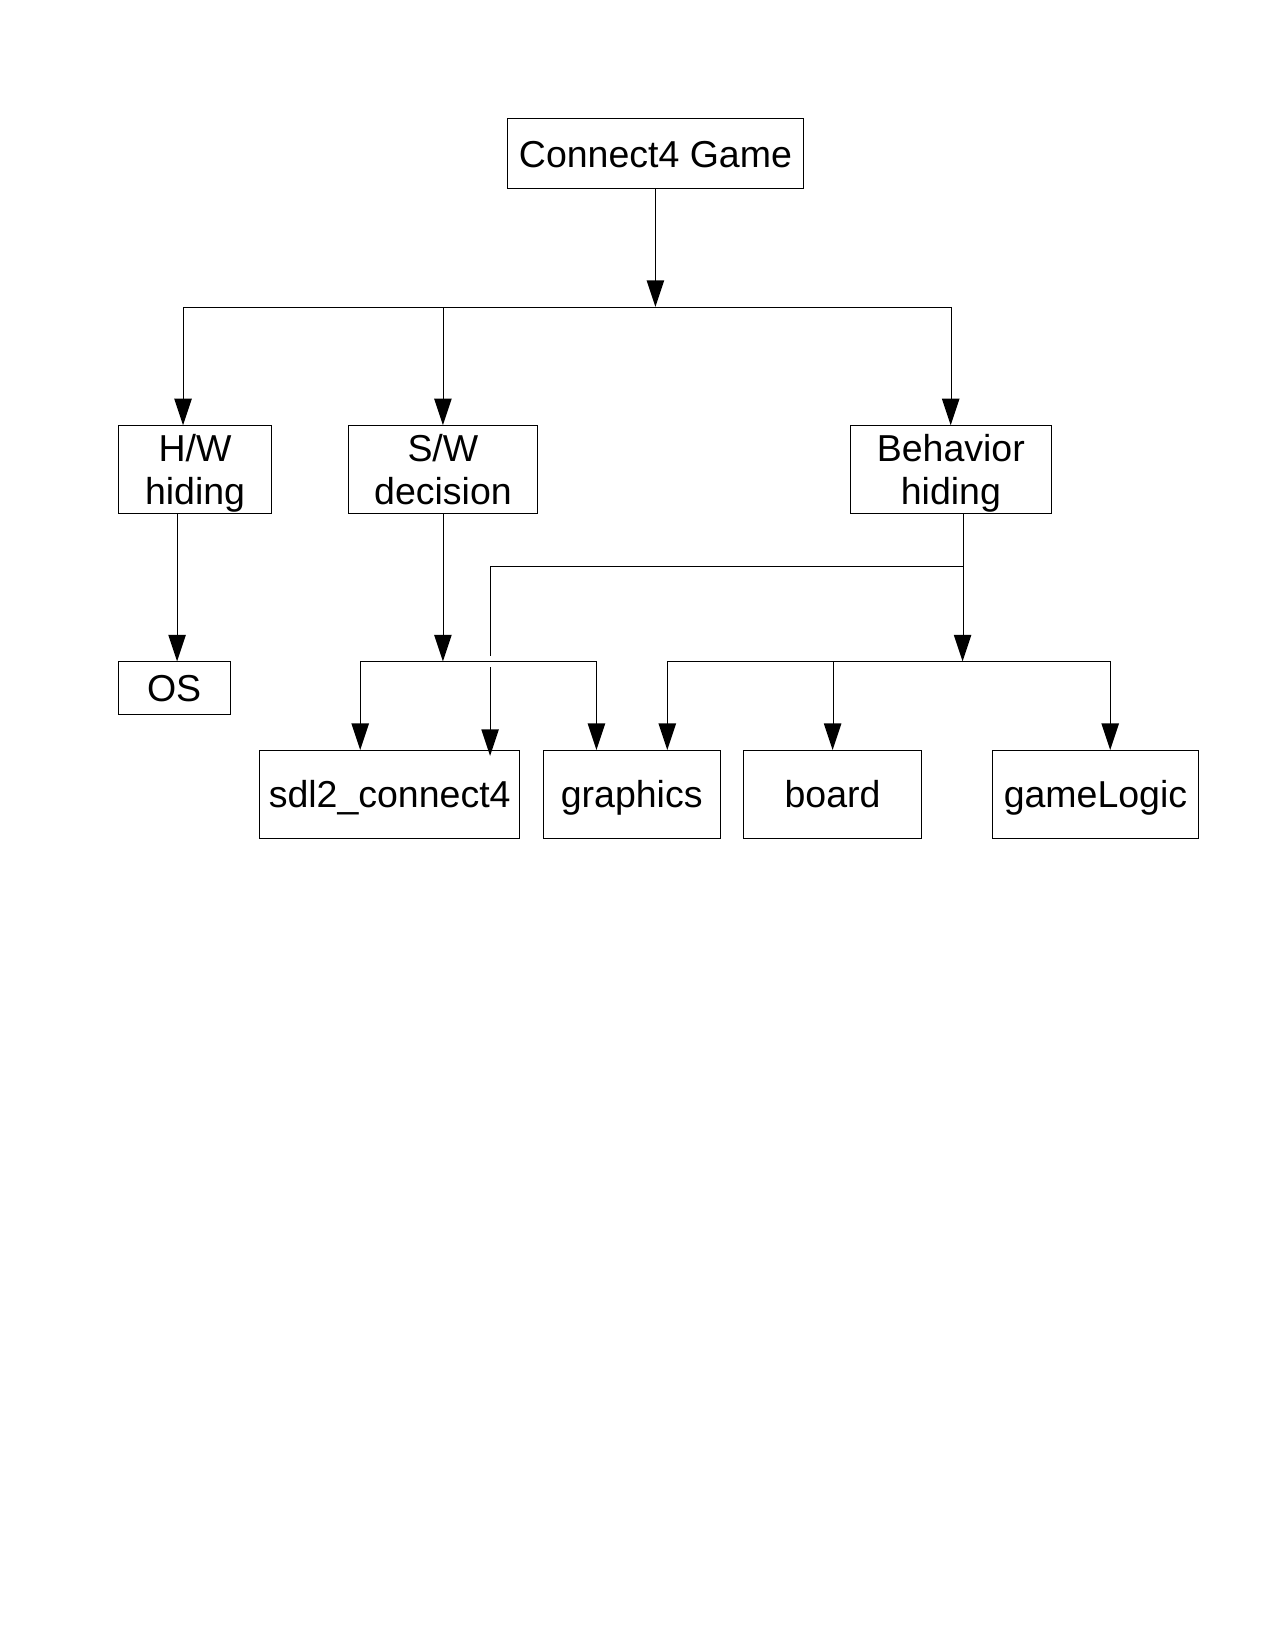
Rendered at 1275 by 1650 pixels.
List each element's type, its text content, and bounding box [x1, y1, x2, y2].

text The board and gameLogic modules handle the rest of the application's behaviour. In particular, the gameLogic module handles the application's logic including token processing and determining the game status. Similarly, the board module is a data abstraction for the board and the set of operations for interacting with it. The conceptual and concrete modules that comprise the application are summarized in the following diagram. Additional details can also be found in the design documents. [118, 308, 443, 839]
text The board and gameLogic modules handle the rest of the application's behaviour. In particular, the gameLogic module handles the application's logic including token processing and determining the game status. Similarly, the board module is a data abstraction for the board and the set of operations for interacting with it. The conceptual and concrete modules that comprise the application are summarized in the following diagram. Additional details can also be found in the design documents. [833, 662, 1110, 839]
text The board and gameLogic modules handle the rest of the application's behaviour. In particular, the gameLogic module handles the application's logic including token processing and determining the game status. Similarly, the board module is a data abstraction for the board and the set of operations for interacting with it. The conceptual and concrete modules that comprise the application are summarized in the following diagram. Additional details can also be found in the design documents. [668, 662, 833, 839]
text The board and gameLogic modules handle the rest of the application's behaviour. In particular, the gameLogic module handles the application's logic including token processing and determining the game status. Similarly, the board module is a data abstraction for the board and the set of operations for interacting with it. The conceptual and concrete modules that comprise the application are summarized in the following diagram. Additional details can also be found in the design documents. [656, 118, 1157, 750]
text The board and gameLogic modules handle the rest of the application's behaviour. In particular, the gameLogic module handles the application's logic including token processing and determining the game status. Similarly, the board module is a data abstraction for the board and the set of operations for interacting with it. The conceptual and concrete modules that comprise the application are summarized in the following diagram. Additional details can also be found in the design documents. [361, 662, 596, 839]
text The board and gameLogic modules handle the rest of the application's behaviour. In particular, the gameLogic module handles the application's logic including token processing and determining the game status. Similarly, the board module is a data abstraction for the board and the set of operations for interacting with it. The conceptual and concrete modules that comprise the application are summarized in the following diagram. Additional details can also be found in the design documents. [508, 119, 803, 188]
text The board and gameLogic modules handle the rest of the application's behaviour. In particular, the gameLogic module handles the application's logic including token processing and determining the game status. Similarly, the board module is a data abstraction for the board and the set of operations for interacting with it. The conceptual and concrete modules that comprise the application are summarized in the following diagram. Additional details can also be found in the design documents. [118, 118, 655, 425]
text The board and gameLogic modules handle the rest of the application's behaviour. In particular, the gameLogic module handles the application's logic including token processing and determining the game status. Similarly, the board module is a data abstraction for the board and the set of operations for interacting with it. The conceptual and concrete modules that comprise the application are summarized in the following diagram. Additional details can also be found in the design documents. [444, 308, 963, 750]
